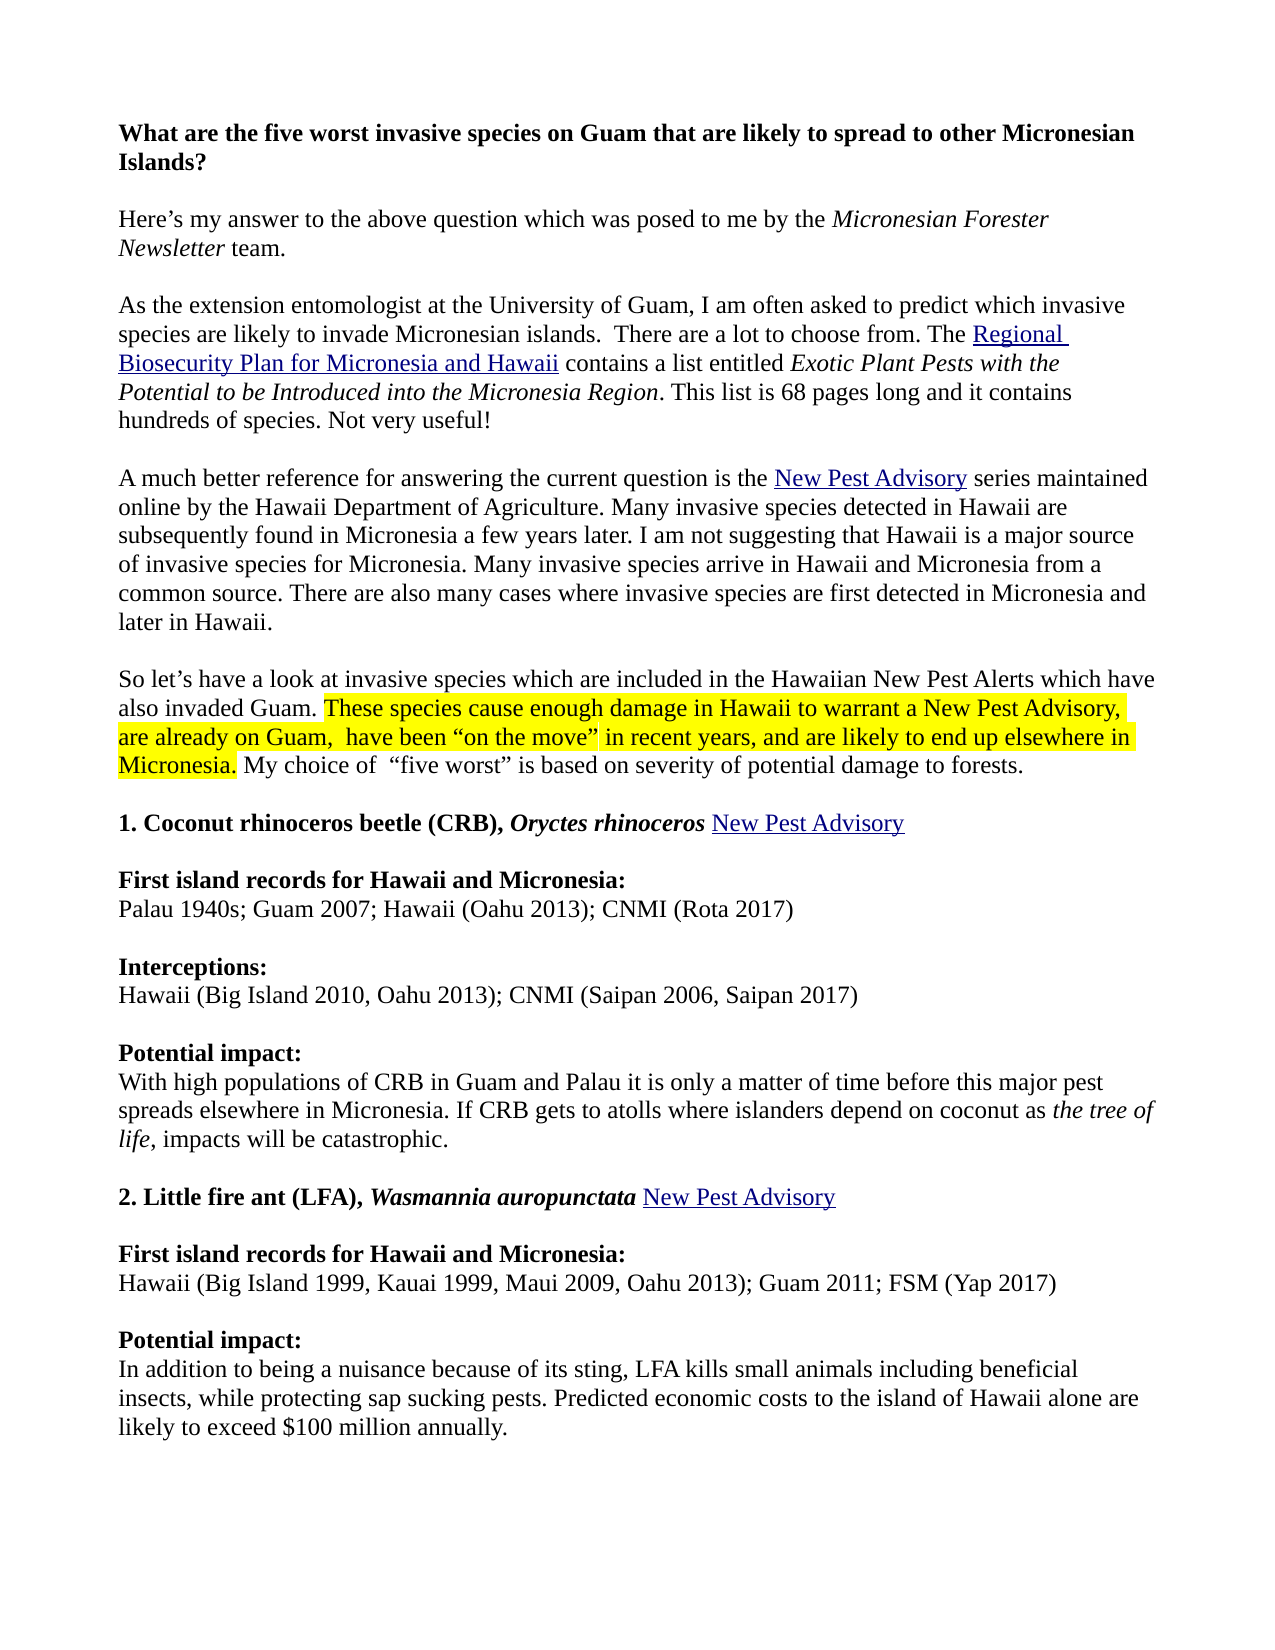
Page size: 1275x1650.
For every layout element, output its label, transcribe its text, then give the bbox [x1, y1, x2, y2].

text What are the five worst invasive species on Guam that are likely to spread to other Micronesian Islands? [118, 118, 1157, 176]
text As the extension entomologist at the University of Guam, I am often asked to predict which invasive species are likely to invade Micronesian islands. There are a lot to choose from. The Regional Biosecurity Plan for Micronesia and Hawaii contains a list entitled Exotic Plant Pests with the Potential to be Introduced into the Micronesia Region. This list is 68 pages long and it contains hundreds of species. Not very useful! [118, 291, 1157, 434]
text 1. Coconut rhinoceros beetle (CRB), Oryctes rhinoceros New Pest Advisory [118, 808, 1157, 837]
text First island records for Hawaii and Micronesia: [118, 866, 1157, 894]
text Potential impact: [118, 1038, 1157, 1067]
text Hawaii (Big Island 2010, Oahu 2013); CNMI (Saipan 2006, Saipan 2017) [118, 981, 1157, 1009]
text Hawaii (Big Island 1999, Kauai 1999, Maui 2009, Oahu 2013); Guam 2011; FSM (Yap 2017) [118, 1268, 1157, 1297]
text In addition to being a nuisance because of its sting, LFA kills small animals including beneficial insects, while protecting sap sucking pests. Predicted economic costs to the island of Hawaii alone are [118, 1354, 1157, 1412]
text So let’s have a look at invasive species which are included in the Hawaiian New Pest Alerts which have also invaded Guam. These species cause enough damage in Hawaii to warrant a New Pest Advisory, are already on Guam, have been “on the move” in recent years, and are likely to end up elsewhere in Micronesia. My choice of “five worst” is based on severity of potential damage to forests. [118, 664, 1157, 779]
text Palau 1940s; Guam 2007; Hawaii (Oahu 2013); CNMI (Rota 2017) [118, 894, 1157, 923]
text First island records for Hawaii and Micronesia: [118, 1239, 1157, 1268]
text Potential impact: [118, 1326, 1157, 1354]
text Here’s my answer to the above question which was posed to me by the Micronesian Forester Newsletter team. [118, 204, 1157, 262]
text Interceptions: [118, 952, 1157, 981]
text likely to exceed $100 million annually. [118, 1412, 1157, 1441]
text With high populations of CRB in Guam and Palau it is only a matter of time before this major pest spreads elsewhere in Micronesia. If CRB gets to atolls where islanders depend on coconut as the tree of life, impacts will be catastrophic. [118, 1067, 1157, 1153]
text A much better reference for answering the current question is the New Pest Advisory series maintained online by the Hawaii Department of Agriculture. Many invasive species detected in Hawaii are subsequently found in Micronesia a few years later. I am not suggesting that Hawaii is a major source of invasive species for Micronesia. Many invasive species arrive in Hawaii and Micronesia from a common source. There are also many cases where invasive species are first detected in Micronesia and later in Hawaii. [118, 463, 1157, 636]
text 2. Little fire ant (LFA), Wasmannia auropunctata New Pest Advisory [118, 1182, 1157, 1211]
